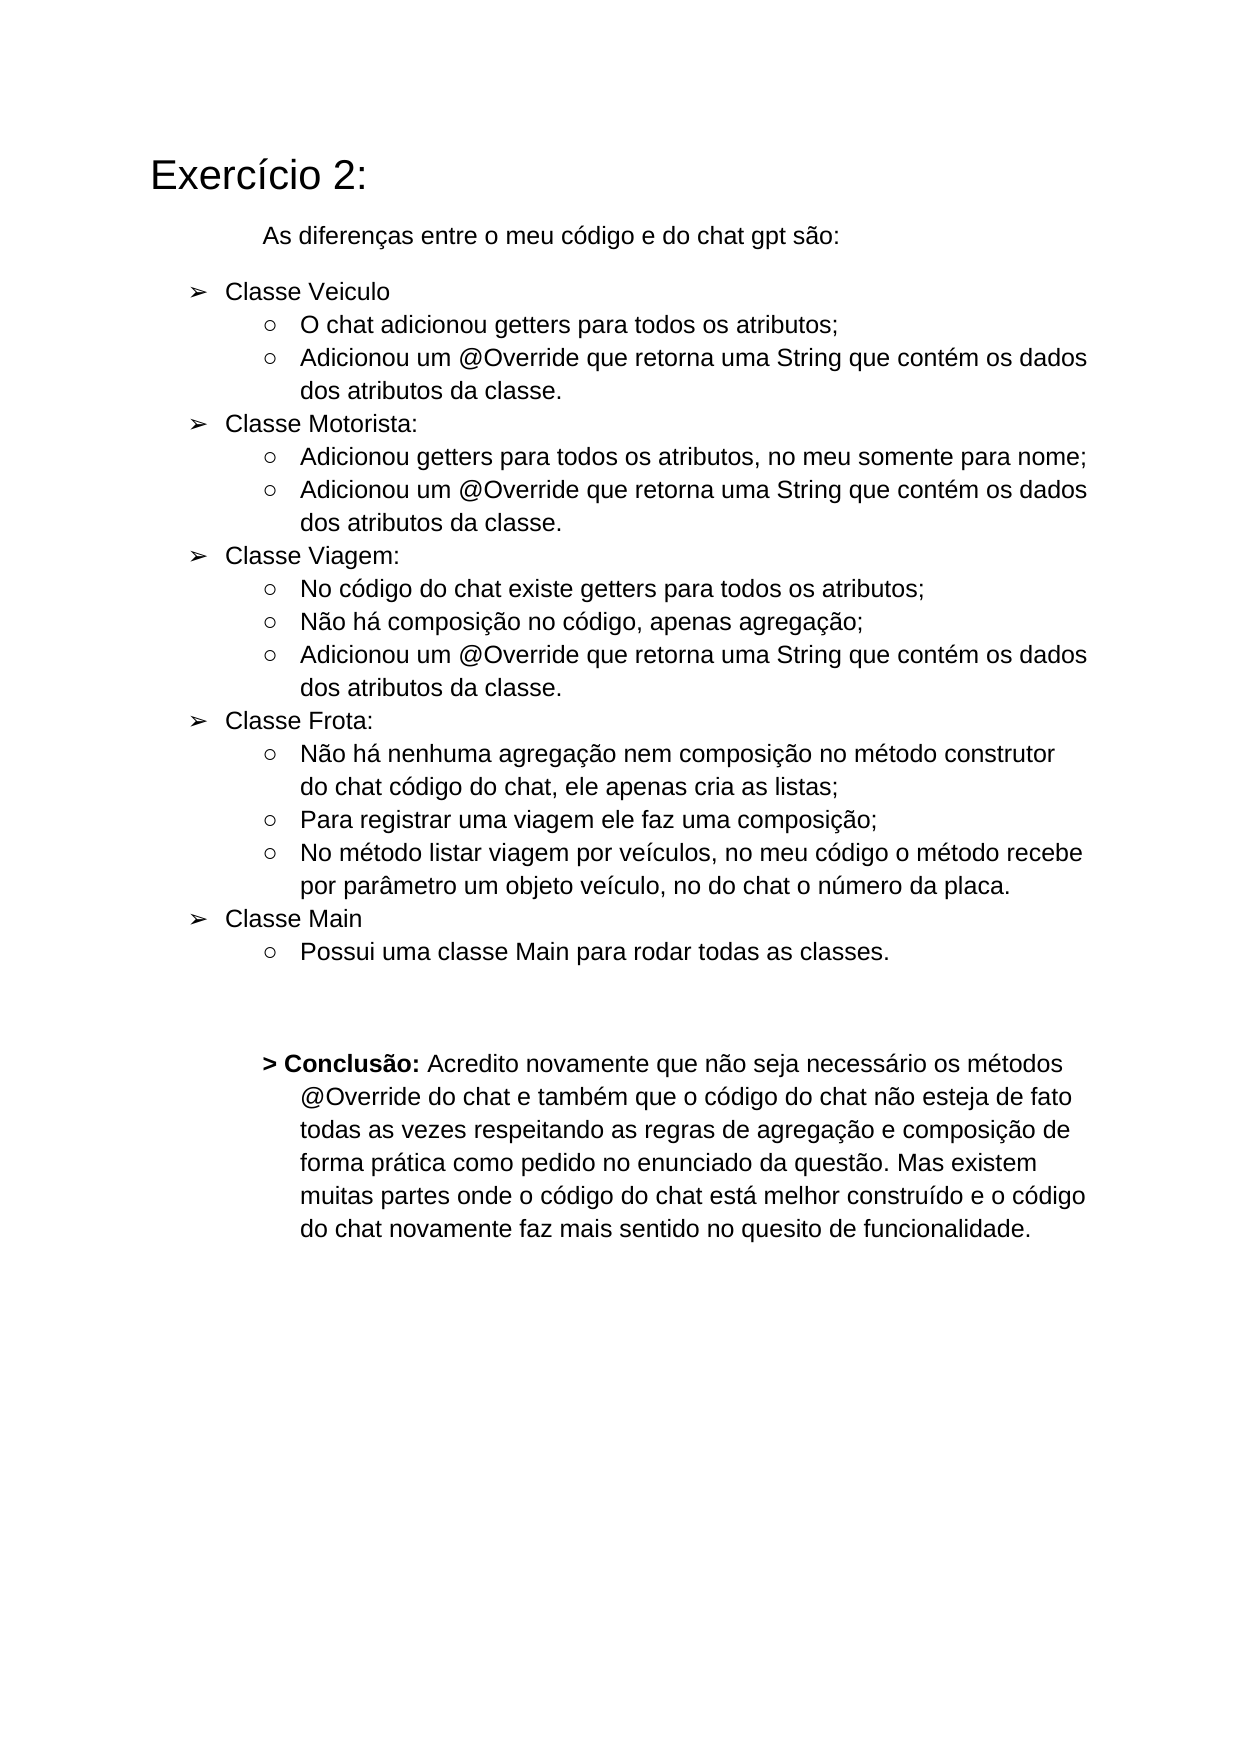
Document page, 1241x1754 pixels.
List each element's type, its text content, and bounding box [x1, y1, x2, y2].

list O chat adicionou getters para todos os atributos; [262, 310, 1090, 338]
list Não há nenhuma agregação nem composição no método construtor do chat código do chat, ele apenas cria as listas; [262, 739, 1090, 801]
list Adicionou getters para todos os atributos, no meu somente para nome; [262, 442, 1090, 471]
list Classe Viagem: [187, 541, 1090, 570]
list No método listar viagem por veículos, no meu código o método recebe por parâmetro um objeto veículo, no do chat o número da placa. [262, 838, 1090, 900]
list Classe Frota: [187, 706, 1090, 735]
subtitle Exercício 2: [150, 150, 1090, 198]
list Adicionou um @Override que retorna uma String que contém os dados dos atributos da classe. [262, 475, 1090, 537]
list Classe Motorista: [187, 409, 1090, 438]
text As diferenças entre o meu código e do chat gpt são: [262, 221, 1090, 249]
list Classe Veiculo [187, 277, 1090, 306]
list Possui uma classe Main para rodar todas as classes. [262, 937, 1090, 966]
text > Conclusão: Acredito novamente que não seja necessário os métodos @Override do chat e também que o código do chat não esteja de fato todas as vezes respeitando as regras de agregação e composição de forma prática como pedido no enunciado da questão. Mas existem muitas partes onde o código do chat está melhor construído e o código do chat novamente faz mais sentido no quesito de funcionalidade. [262, 1049, 1090, 1243]
list Para registrar uma viagem ele faz uma composição; [262, 805, 1090, 834]
list Não há composição no código, apenas agregação; [262, 607, 1090, 636]
list Classe Main [187, 904, 1090, 933]
list No código do chat existe getters para todos os atributos; [262, 574, 1090, 603]
list Adicionou um @Override que retorna uma String que contém os dados dos atributos da classe. [262, 343, 1090, 404]
list Adicionou um @Override que retorna uma String que contém os dados dos atributos da classe. [262, 640, 1090, 702]
